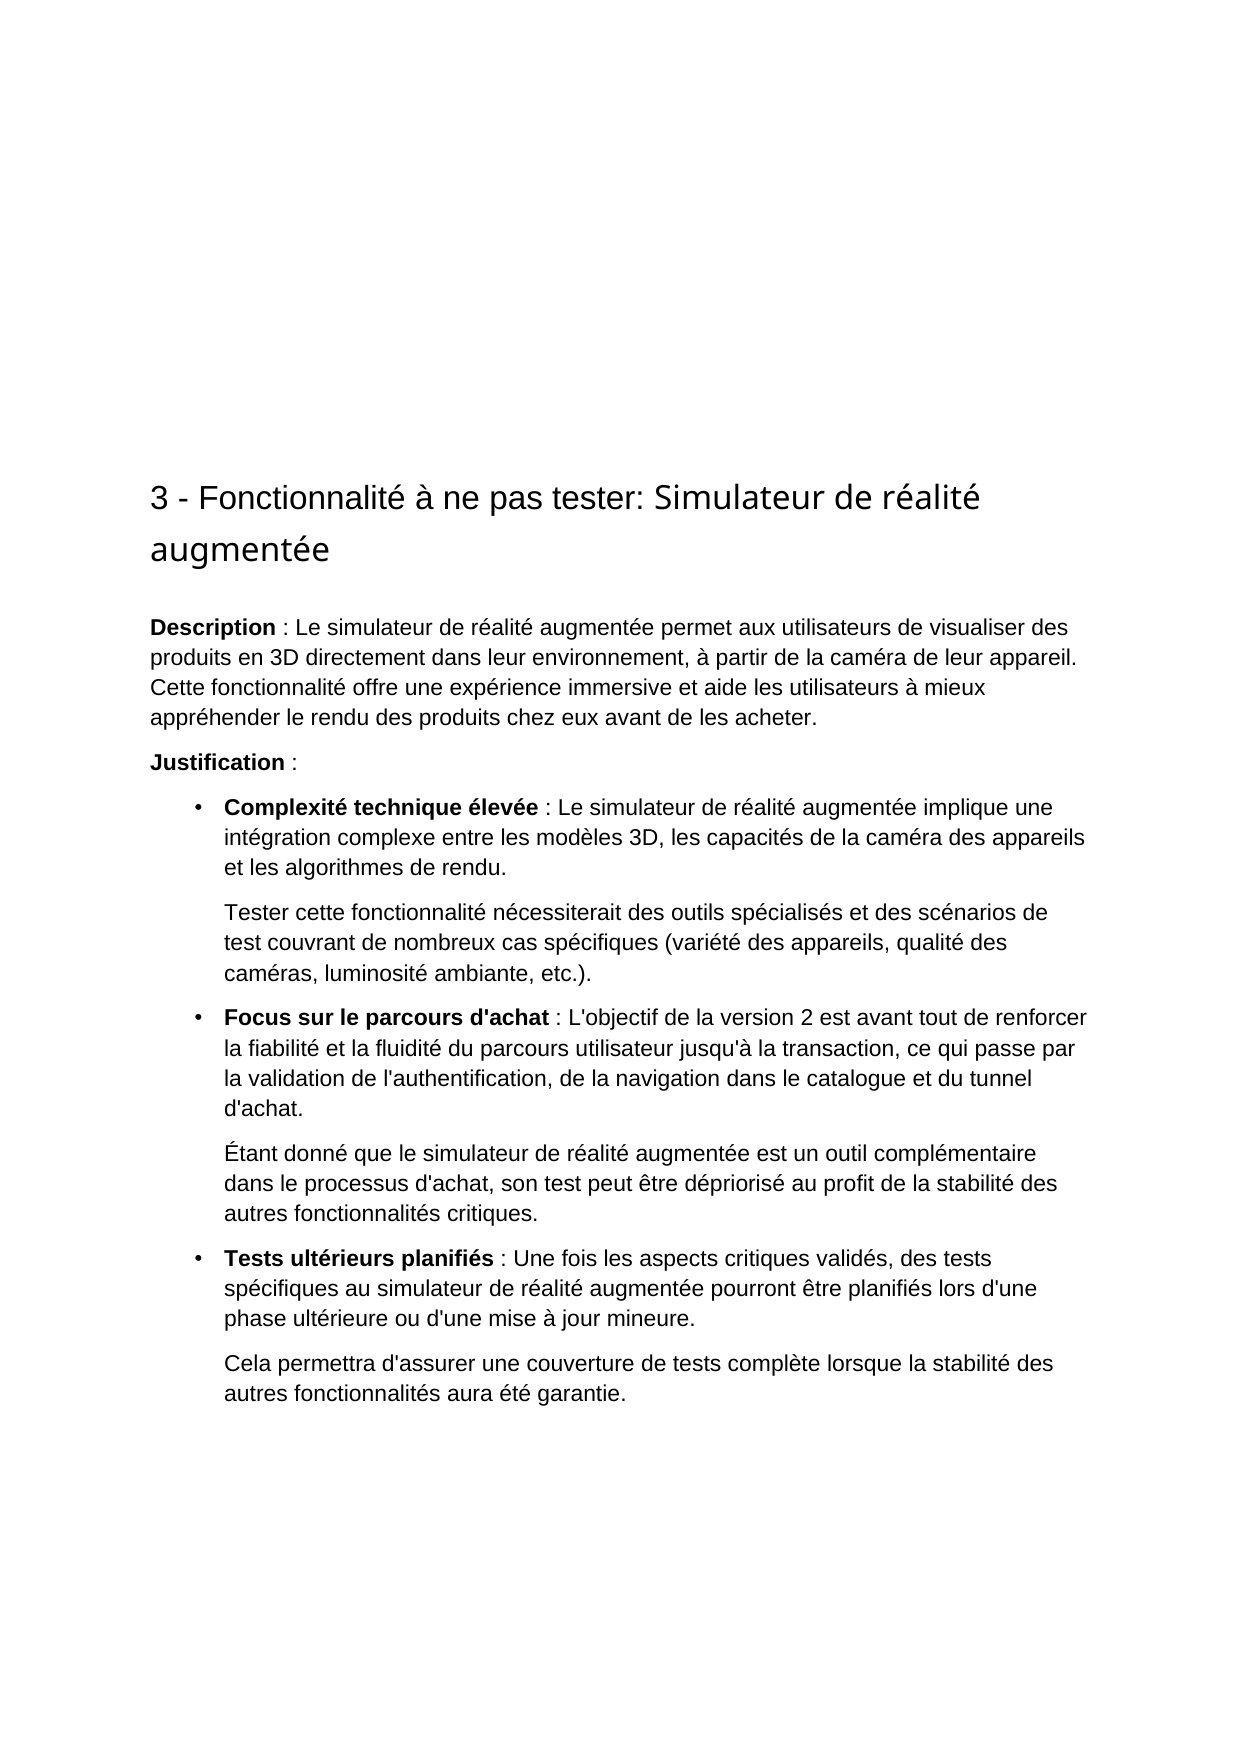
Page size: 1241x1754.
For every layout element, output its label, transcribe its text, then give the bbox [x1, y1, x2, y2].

text Justification : [150, 749, 1090, 776]
list Cela permettra d'assurer une couverture de tests complète lorsque la stabilité des autres fonctionnalités aura été garantie. [194, 1350, 1090, 1407]
text Description : Le simulateur de réalité augmentée permet aux utilisateurs de visualiser des produits en 3D directement dans leur environnement, à partir de la caméra de leur appareil. Cette fonctionnalité offre une expérience immersive et aide les utilisateurs à mieux appréhender le rendu des produits chez eux avant de les acheter. [150, 614, 1090, 731]
list Tester cette fonctionnalité nécessiterait des outils spécialisés et des scénarios de test couvrant de nombreux cas spécifiques (variété des appareils, qualité des caméras, luminosité ambiante, etc.). [194, 899, 1090, 986]
text 3 - Fonctionnalité à ne pas tester: Simulateur de réalité augmentée [150, 473, 1090, 571]
list Étant donné que le simulateur de réalité augmentée est un outil complémentaire dans le processus d'achat, son test peut être dépriorisé au profit de la stabilité des autres fonctionnalités critiques. [194, 1140, 1090, 1227]
list Focus sur le parcours d'achat : L'objectif de la version 2 est avant tout de renforcer la fiabilité et la fluidité du parcours utilisateur jusqu'à la transaction, ce qui passe par la validation de l'authentification, de la navigation dans le catalogue et du tunnel d'achat. [194, 1004, 1090, 1121]
list Complexité technique élevée : Le simulateur de réalité augmentée implique une intégration complexe entre les modèles 3D, les capacités de la caméra des appareils et les algorithmes de rendu. [194, 794, 1090, 881]
list Tests ultérieurs planifiés : Une fois les aspects critiques validés, des tests spécifiques au simulateur de réalité augmentée pourront être planifiés lors d'une phase ultérieure ou d'une mise à jour mineure. [194, 1245, 1090, 1332]
